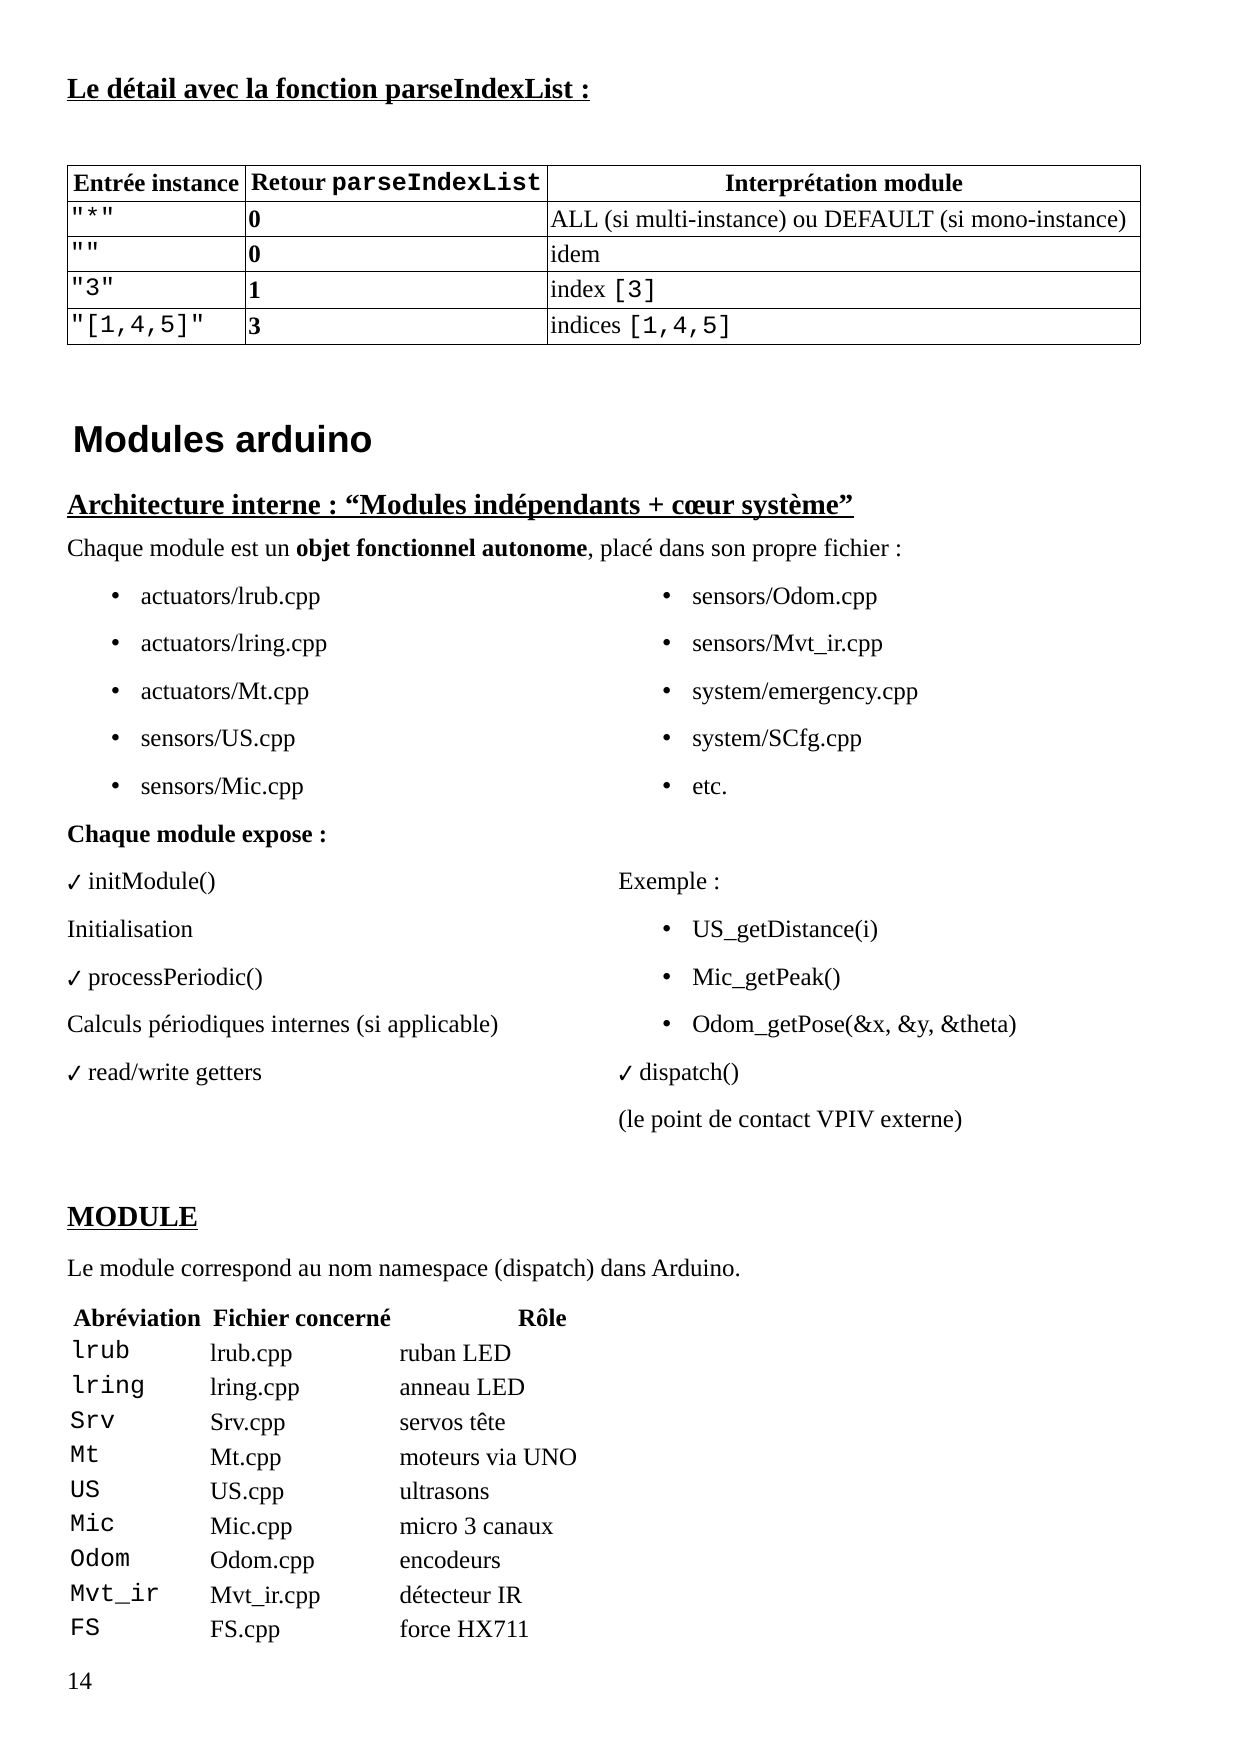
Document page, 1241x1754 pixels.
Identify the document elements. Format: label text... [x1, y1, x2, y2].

table_cell lring.cpp [207, 1370, 396, 1404]
text Initialisation [67, 914, 589, 943]
subtitle Architecture interne : “Modules indépendants + cœur système” [67, 487, 1140, 521]
list sensors/Odom.cpp [662, 581, 1140, 609]
table_cell encodeurs [396, 1543, 688, 1577]
table_cell FS [67, 1612, 207, 1646]
table_cell US [67, 1473, 207, 1508]
table_cell idem [548, 237, 1140, 271]
list Mic_getPeak() [662, 962, 1140, 990]
table_cell 1 [246, 272, 547, 307]
text ✔ initModule() [67, 866, 589, 895]
table_cell micro 3 canaux [396, 1508, 688, 1542]
subtitle Le détail avec la fonction parseIndexList : [67, 71, 1140, 104]
table_header Fichier concerné [207, 1300, 396, 1335]
table_cell anneau LED [396, 1370, 688, 1404]
table_cell 3 [246, 309, 547, 344]
table_cell Mic [67, 1508, 207, 1542]
table_cell ruban LED [396, 1335, 688, 1369]
text Chaque module est un objet fonctionnel autonome, placé dans son propre fichier : [67, 533, 1140, 562]
list sensors/Mvt_ir.cpp [662, 628, 1140, 657]
list sensors/Mic.cpp [111, 771, 589, 800]
table_cell Mvt_ir.cpp [207, 1577, 396, 1612]
text ✔ dispatch() [618, 1057, 1140, 1086]
table_cell Srv.cpp [207, 1404, 396, 1439]
text (le point de contact VPIV externe) [618, 1104, 1140, 1133]
list US_getDistance(i) [662, 914, 1140, 943]
table_cell "3" [68, 272, 245, 307]
list etc. [662, 771, 1140, 800]
list Odom_getPose(&x, &y, &theta) [662, 1009, 1140, 1038]
text Le module correspond au nom namespace (dispatch) dans Arduino. [67, 1253, 1140, 1281]
table_cell "[1,4,5]" [68, 309, 245, 344]
table_header Entrée instance [68, 166, 245, 201]
table_header Retour parseIndexList [246, 166, 547, 201]
table_cell force HX711 [396, 1612, 688, 1646]
table_cell ALL (si multi-instance) ou DEFAULT (si mono-instance) [548, 202, 1140, 236]
table_cell Srv [67, 1404, 207, 1439]
table_cell lring [67, 1370, 207, 1404]
table_cell Mic.cpp [207, 1508, 396, 1542]
text ✔ processPeriodic() [67, 962, 589, 990]
table_cell 0 [246, 202, 547, 236]
table_cell index [3] [548, 272, 1140, 307]
table_header Interprétation module [548, 166, 1140, 201]
list actuators/lring.cpp [111, 628, 589, 657]
table_cell FS.cpp [207, 1612, 396, 1646]
subtitle MODULE [67, 1199, 1140, 1233]
table_cell "*" [68, 202, 245, 236]
table_cell Odom.cpp [207, 1543, 396, 1577]
table_cell détecteur IR [396, 1577, 688, 1612]
table_cell Mvt_ir [67, 1577, 207, 1612]
table_cell "" [68, 237, 245, 271]
table_cell Odom [67, 1543, 207, 1577]
table_cell lrub [67, 1335, 207, 1369]
list sensors/US.cpp [111, 723, 589, 752]
subtitle Modules arduino [73, 417, 1140, 460]
table_cell moteurs via UNO [396, 1439, 688, 1473]
table_cell indices [1,4,5] [548, 309, 1140, 344]
list system/SCfg.cpp [662, 723, 1140, 752]
text Calculs périodiques internes (si applicable) [67, 1009, 589, 1038]
table_cell Mt.cpp [207, 1439, 396, 1473]
table_cell lrub.cpp [207, 1335, 396, 1369]
list actuators/lrub.cpp [111, 581, 589, 609]
text Exemple : [618, 866, 1140, 895]
table_header Abréviation [67, 1300, 207, 1335]
text Chaque module expose : [67, 819, 1140, 847]
table_cell servos tête [396, 1404, 688, 1439]
table_cell 0 [246, 237, 547, 271]
list system/emergency.cpp [662, 676, 1140, 705]
text ✔ read/write getters [67, 1057, 589, 1086]
table_cell ultrasons [396, 1473, 688, 1508]
table_header Rôle [396, 1300, 688, 1335]
table_cell Mt [67, 1439, 207, 1473]
list actuators/Mt.cpp [111, 676, 589, 705]
table_cell US.cpp [207, 1473, 396, 1508]
